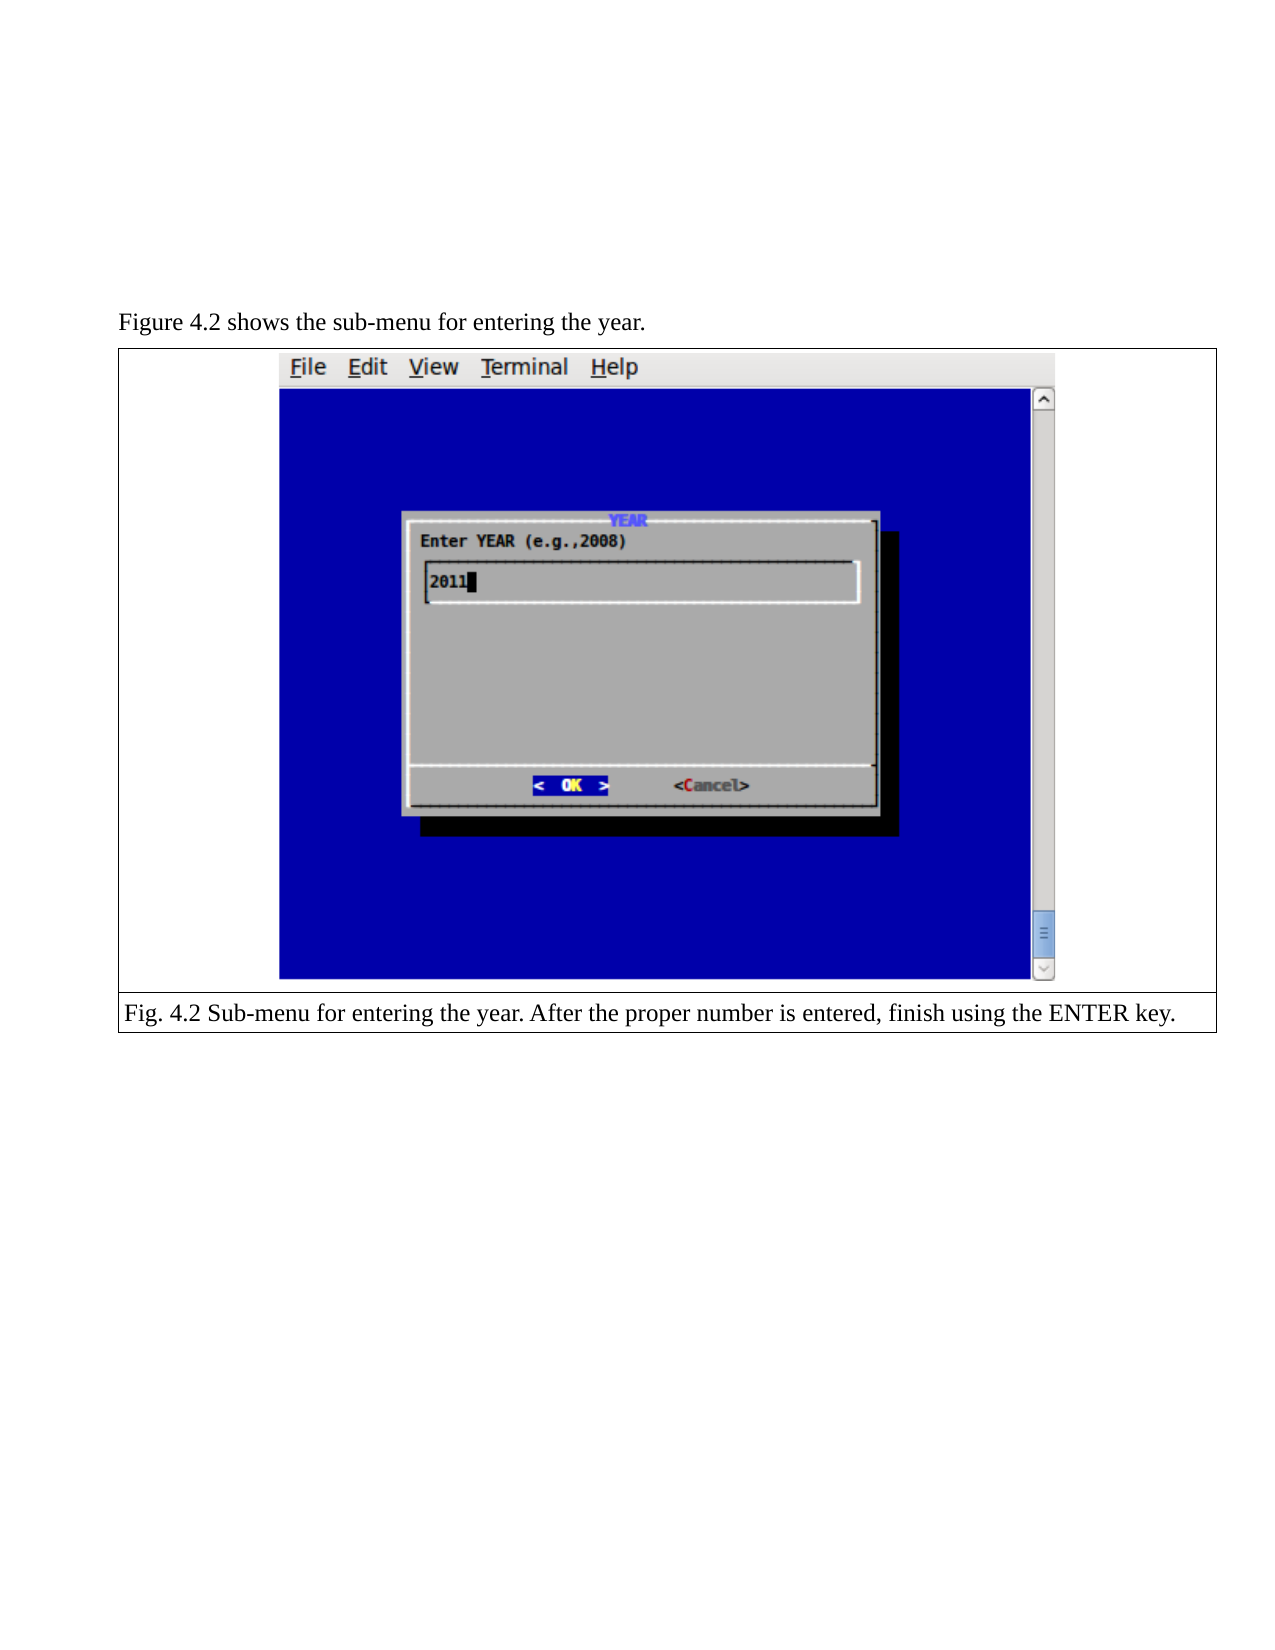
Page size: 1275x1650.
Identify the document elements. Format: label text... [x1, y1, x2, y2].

text Figure 4.2 shows the sub-menu for entering the year. [118, 307, 1216, 335]
picture [278, 353, 1056, 981]
table_header [119, 349, 1216, 992]
table_cell Fig. 4.2 Sub-menu for entering the year. After the proper number is entered, finish using the ENTER key. [119, 993, 1216, 1032]
